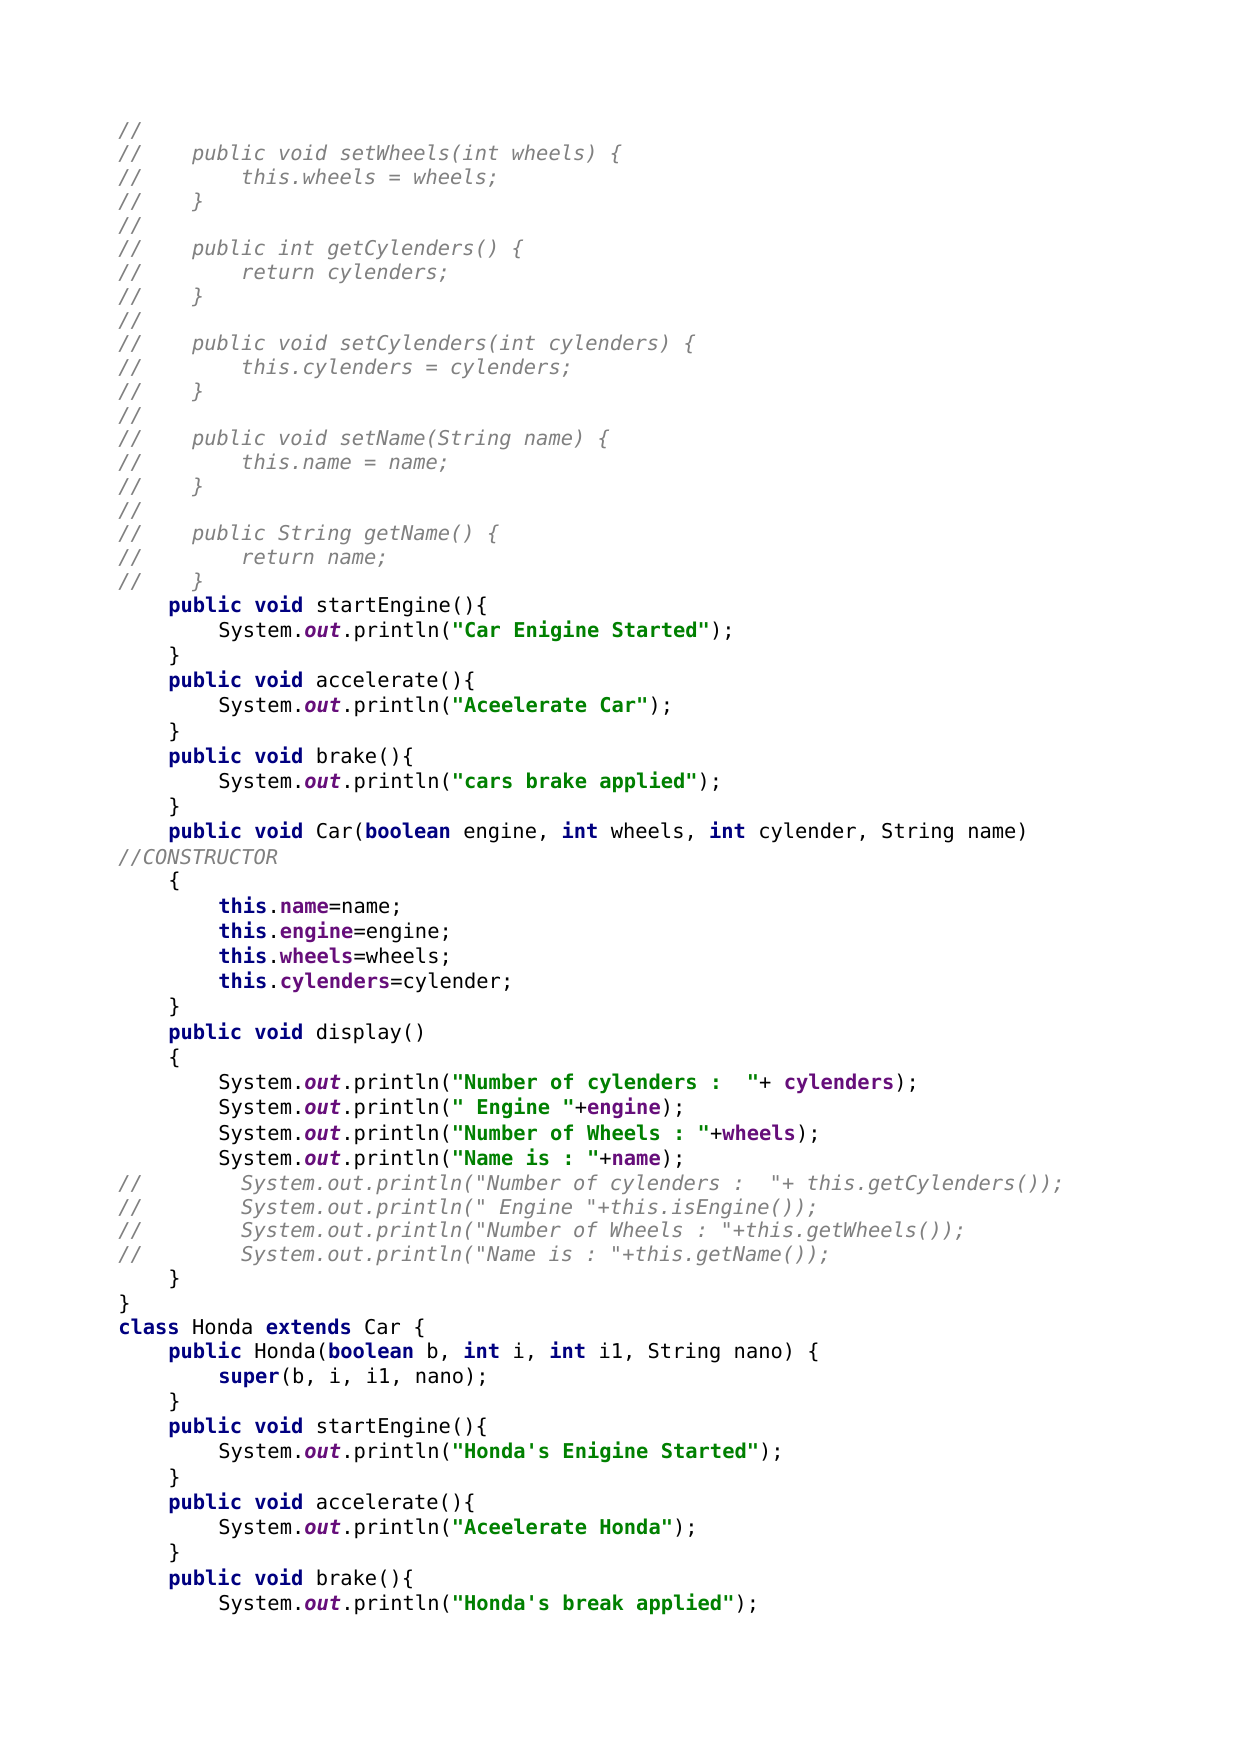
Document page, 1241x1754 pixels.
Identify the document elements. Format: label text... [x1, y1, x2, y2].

text // this.name = name; [118, 451, 1122, 474]
text } [118, 1465, 1122, 1490]
text System.out.println(" Engine "+engine); [118, 1096, 1122, 1121]
text } [118, 795, 1122, 820]
text // System.out.println(" Engine "+this.isEngine()); [118, 1195, 1122, 1219]
text // } [118, 379, 1122, 403]
text // this.wheels = wheels; [118, 166, 1122, 189]
text this.cylenders=cylender; [118, 970, 1122, 995]
text public void brake(){ [118, 1566, 1122, 1591]
text } [118, 1541, 1122, 1566]
text } [118, 643, 1122, 669]
text System.out.println("Aceelerate Honda"); [118, 1516, 1122, 1541]
text // } [118, 569, 1122, 593]
text } [118, 995, 1122, 1020]
text { [118, 1045, 1122, 1071]
text } [118, 1266, 1122, 1292]
text // return name; [118, 546, 1122, 569]
text // System.out.println("Number of cylenders : "+ this.getCylenders()); [118, 1171, 1122, 1195]
text // this.cylenders = cylenders; [118, 356, 1122, 379]
text System.out.println("Honda's Enigine Started"); [118, 1440, 1122, 1465]
text class Honda extends Car { [118, 1315, 1122, 1339]
text System.out.println("Car Enigine Started"); [118, 618, 1122, 643]
text public void accelerate(){ [118, 669, 1122, 694]
text System.out.println("Honda's break applied"); [118, 1591, 1122, 1616]
text } [118, 1389, 1122, 1415]
text } [118, 1292, 1122, 1315]
text // public void setCylenders(int cylenders) { [118, 332, 1122, 356]
text this.wheels=wheels; [118, 944, 1122, 970]
text // public int getCylenders() { [118, 237, 1122, 261]
text // public void setName(String name) { [118, 427, 1122, 451]
text System.out.println("Name is : "+name); [118, 1146, 1122, 1171]
text // System.out.println("Name is : "+this.getName()); [118, 1243, 1122, 1266]
text { [118, 869, 1122, 894]
text // public String getName() { [118, 522, 1122, 546]
text public void Car(boolean engine, int wheels, int cylender, String name) //CONSTRUCTOR [118, 820, 1122, 869]
text System.out.println("Number of Wheels : "+wheels); [118, 1121, 1122, 1146]
text // public void setWheels(int wheels) { [118, 142, 1122, 166]
text // System.out.println("Number of Wheels : "+this.getWheels()); [118, 1219, 1122, 1243]
text // [118, 118, 1122, 142]
text System.out.println("Number of cylenders : "+ cylenders); [118, 1071, 1122, 1096]
text // } [118, 284, 1122, 308]
text public void startEngine(){ [118, 1415, 1122, 1440]
text public void accelerate(){ [118, 1490, 1122, 1516]
text public void display() [118, 1020, 1122, 1045]
text public Honda(boolean b, int i, int i1, String nano) { [118, 1339, 1122, 1364]
text System.out.println("cars brake applied"); [118, 769, 1122, 795]
text // return cylenders; [118, 261, 1122, 284]
text } [118, 719, 1122, 744]
text public void brake(){ [118, 744, 1122, 769]
text // [118, 498, 1122, 522]
text this.engine=engine; [118, 919, 1122, 944]
text super(b, i, i1, nano); [118, 1364, 1122, 1389]
text public void startEngine(){ [118, 593, 1122, 618]
text // [118, 308, 1122, 332]
text // } [118, 474, 1122, 498]
text // } [118, 189, 1122, 213]
text // [118, 403, 1122, 427]
text // [118, 213, 1122, 237]
text System.out.println("Aceelerate Car"); [118, 694, 1122, 719]
text this.name=name; [118, 894, 1122, 919]
